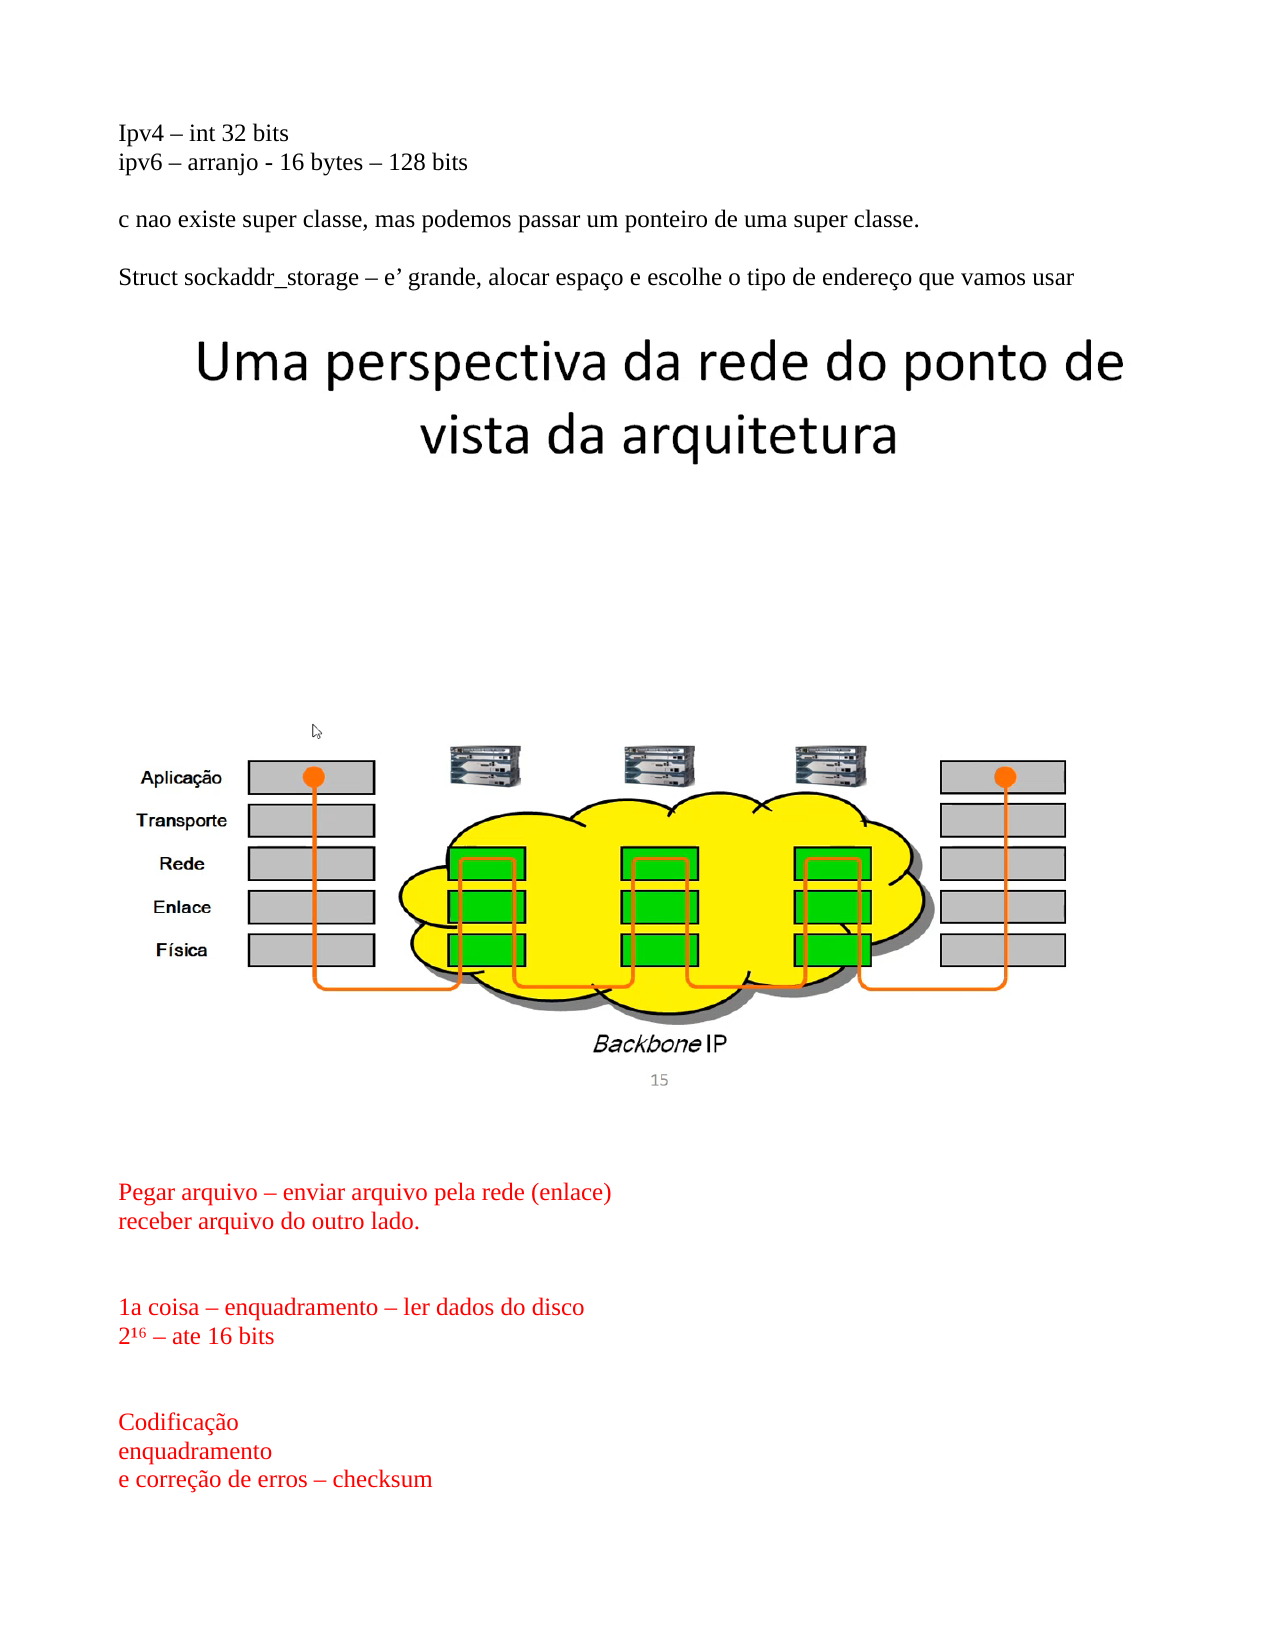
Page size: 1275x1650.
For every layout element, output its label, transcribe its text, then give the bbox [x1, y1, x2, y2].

text Codificação [118, 1407, 1157, 1436]
text c nao existe super classe, mas podemos passar um ponteiro de uma super classe. [118, 204, 1157, 233]
text 2¹⁶ – ate 16 bits [118, 1321, 1157, 1349]
text Ipv4 – int 32 bits [118, 118, 1157, 147]
text 1a coisa – enquadramento – ler dados do disco [118, 1292, 1157, 1321]
text e correção de erros – checksum [118, 1464, 1157, 1493]
text Pegar arquivo – enviar arquivo pela rede (enlace) [118, 1177, 1157, 1206]
picture [118, 319, 1157, 1091]
text enquadramento [118, 1436, 1157, 1464]
text ipv6 – arranjo - 16 bytes – 128 bits [118, 147, 1157, 176]
text Struct sockaddr_storage – e’ grande, alocar espaço e escolhe o tipo de endereço que vamos usar [118, 262, 1157, 291]
text receber arquivo do outro lado. [118, 1206, 1157, 1234]
